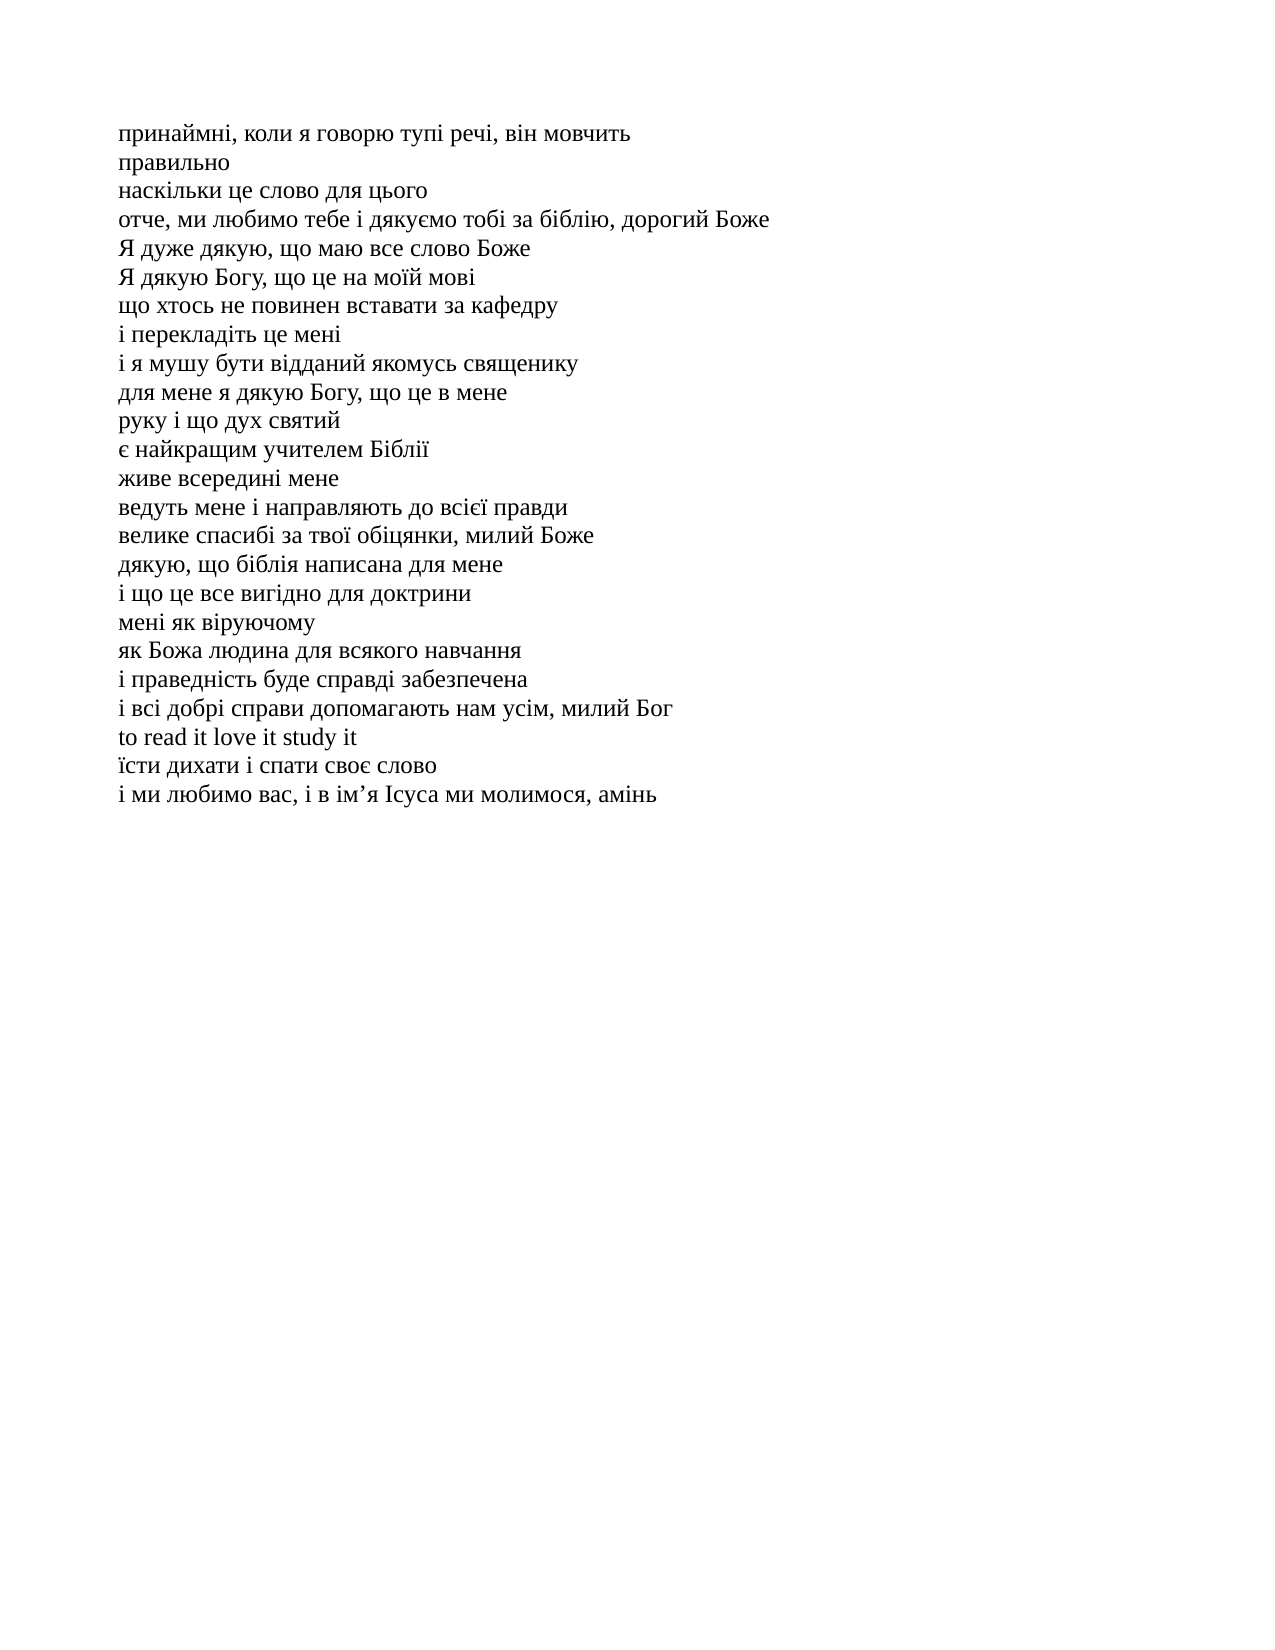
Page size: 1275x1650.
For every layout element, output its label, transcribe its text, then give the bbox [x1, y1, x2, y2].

text руку і що дух святий [118, 406, 1157, 434]
text Я дякую Богу, що це на моїй мові [118, 262, 1157, 291]
text наскільки це слово для цього [118, 176, 1157, 204]
text є найкращим учителем Біблії [118, 434, 1157, 463]
text Я дуже дякую, що маю все слово Боже [118, 233, 1157, 262]
text для мене я дякую Богу, що це в мене [118, 377, 1157, 406]
text велике спасибі за твої обіцянки, милий Боже [118, 521, 1157, 549]
text to read it love it study it [118, 722, 1157, 751]
text їсти дихати і спати своє слово [118, 751, 1157, 779]
text як Божа людина для всякого навчання [118, 636, 1157, 664]
text і перекладіть це мені [118, 319, 1157, 348]
text і я мушу бути відданий якомусь священику [118, 348, 1157, 377]
text отче, ми любимо тебе і дякуємо тобі за біблію, дорогий Боже [118, 204, 1157, 233]
text і всі добрі справи допомагають нам усім, милий Бог [118, 693, 1157, 722]
text мені як віруючому [118, 607, 1157, 636]
text що хтось не повинен вставати за кафедру [118, 291, 1157, 319]
text живе всередині мене [118, 463, 1157, 492]
text принаймні, коли я говорю тупі речі, він мовчить [118, 118, 1157, 147]
text ведуть мене і направляють до всієї правди [118, 492, 1157, 521]
text і праведність буде справді забезпечена [118, 664, 1157, 693]
text дякую, що біблія написана для мене [118, 549, 1157, 578]
text і що це все вигідно для доктрини [118, 578, 1157, 607]
text і ми любимо вас, і в ім’я Ісуса ми молимося, амінь [118, 779, 1157, 808]
text правильно [118, 147, 1157, 176]
